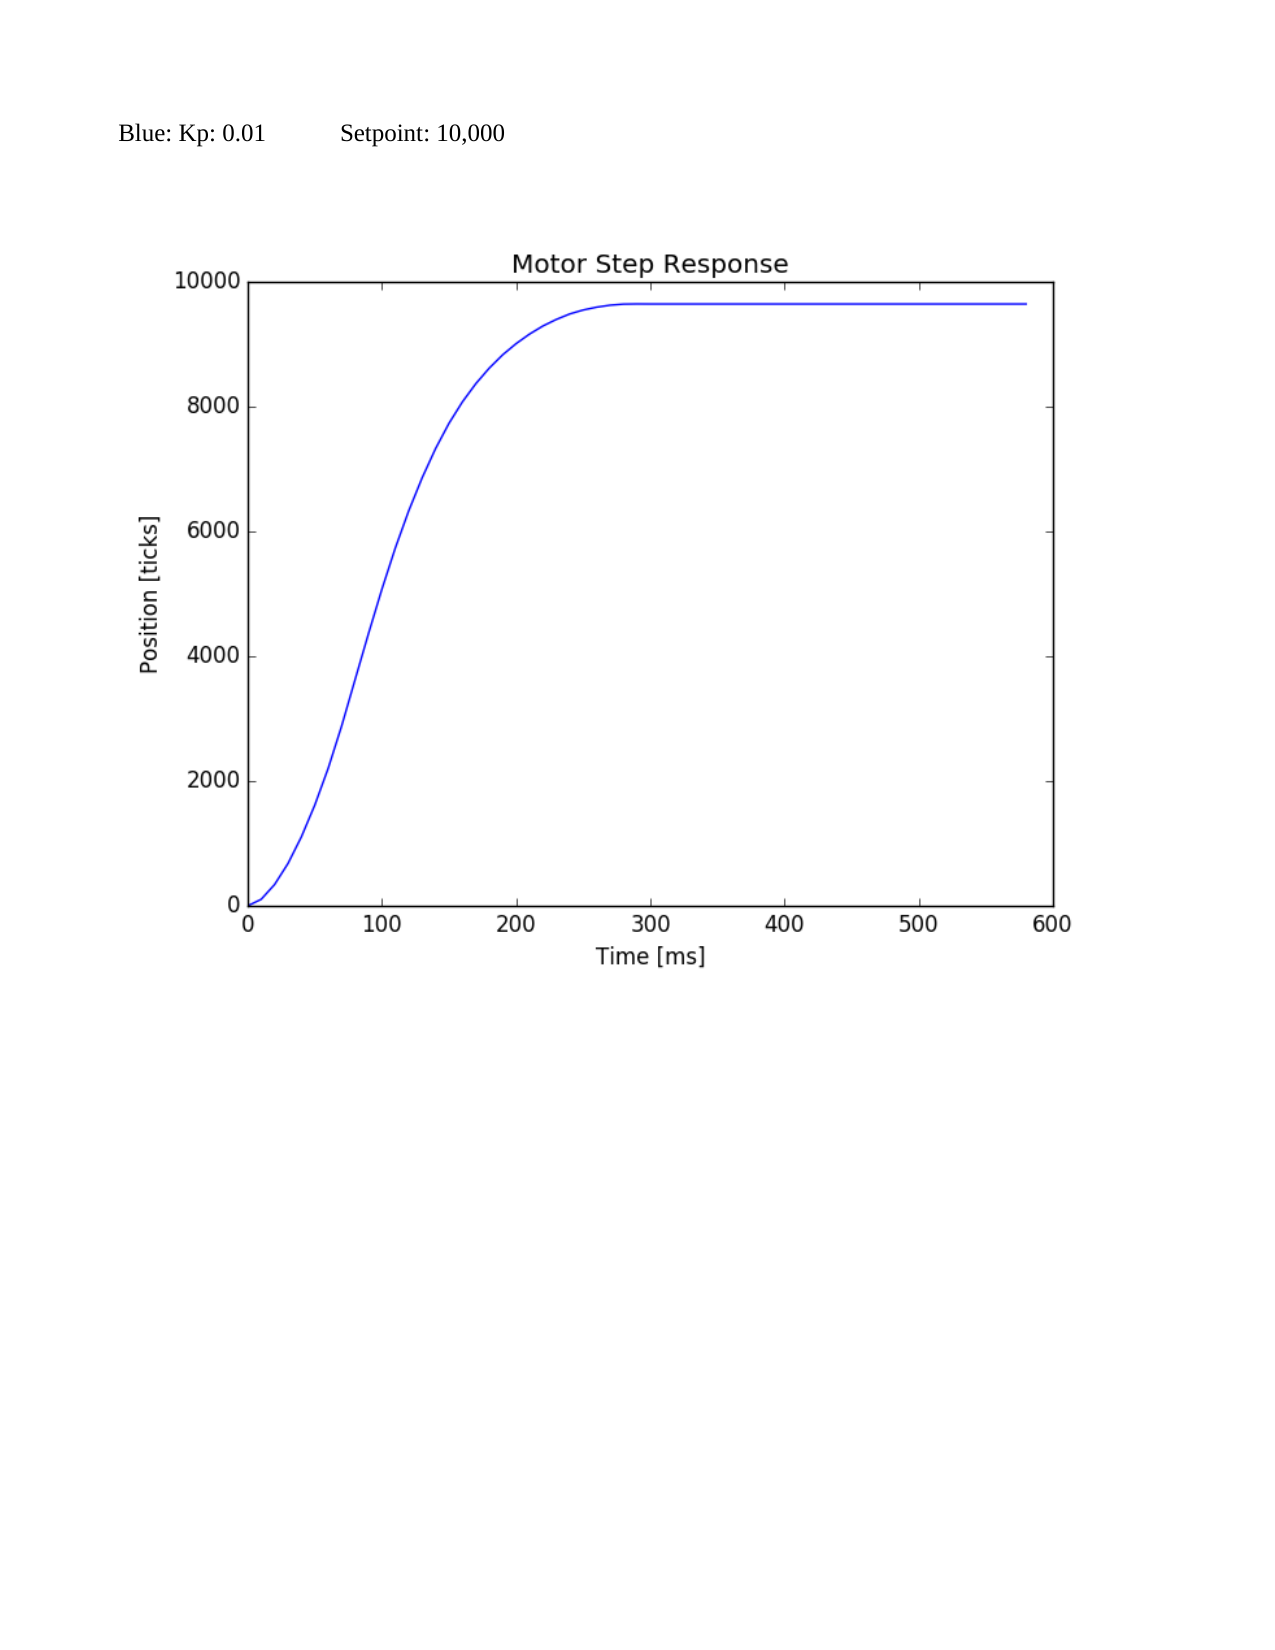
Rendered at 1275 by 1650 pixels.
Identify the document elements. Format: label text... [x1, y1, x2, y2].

picture [118, 204, 1157, 984]
text Blue: Kp: 0.01 Setpoint: 10,000 [118, 118, 1157, 147]
